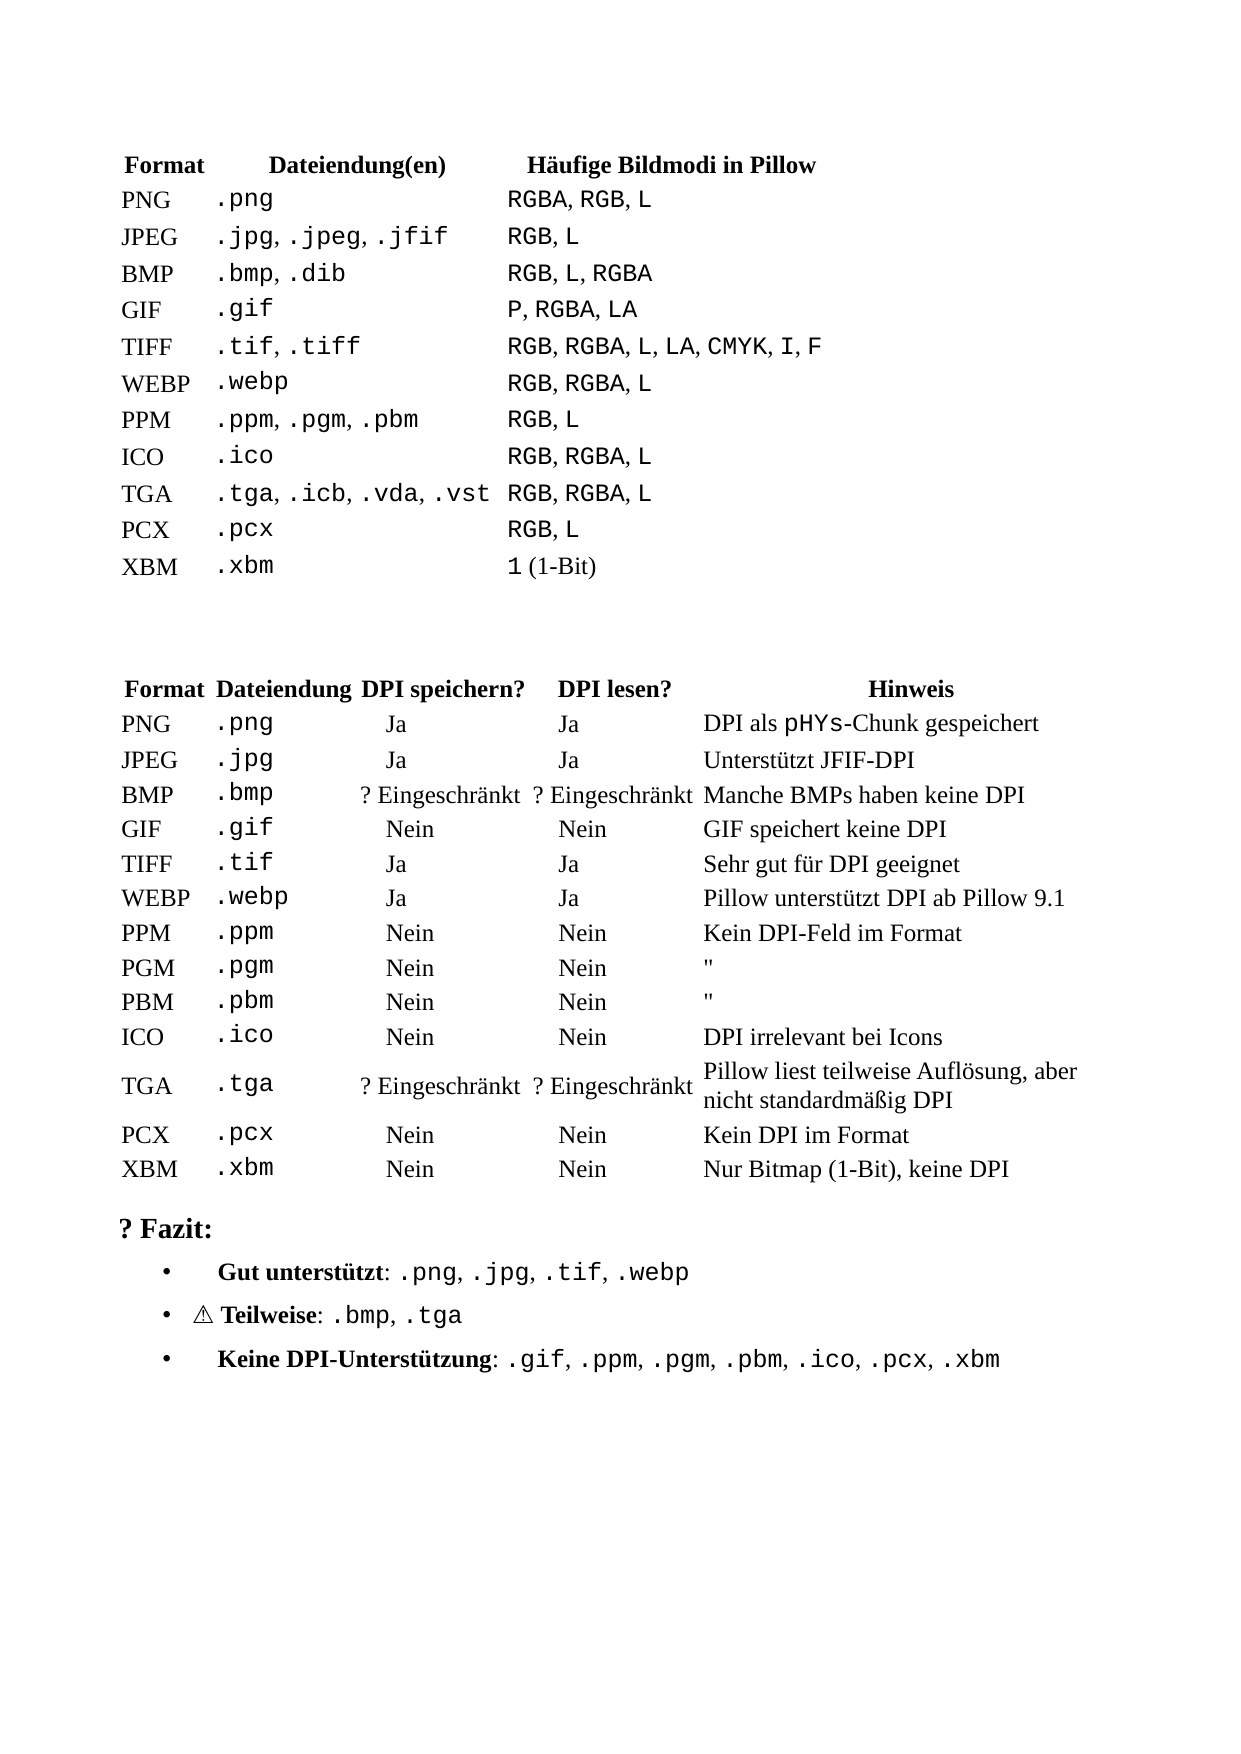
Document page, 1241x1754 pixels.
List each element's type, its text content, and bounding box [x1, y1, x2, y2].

table_cell .tif [211, 846, 357, 881]
table_cell TGA [118, 1054, 211, 1117]
table_cell ❌ Nein [357, 984, 529, 1019]
table_cell XBM [118, 1151, 211, 1186]
table_cell .tga, .icb, .vda, .vst [211, 475, 504, 511]
table_cell ❌ Nein [530, 915, 700, 950]
table_cell DPI als pHYs-Chunk gespeichert [700, 706, 1122, 742]
table_cell RGB, L, RGBA [504, 255, 839, 291]
table_header Format [118, 671, 211, 706]
list ⚠️ Teilweise: .bmp, .tga [162, 1300, 1122, 1331]
table_cell GIF speichert keine DPI [700, 811, 1122, 846]
table_cell .bmp, .dib [211, 255, 504, 291]
table_header DPI lesen? [530, 671, 700, 706]
table_cell Nur Bitmap (1-Bit), keine DPI [700, 1151, 1122, 1186]
table_header Häufige Bildmodi in Pillow [504, 147, 839, 181]
table_cell .webp [211, 881, 357, 915]
table_header Hinweis [700, 671, 1122, 706]
table_cell ❌ Nein [530, 811, 700, 846]
table_cell .gif [211, 811, 357, 846]
table_cell WEBP [118, 881, 211, 915]
table_cell .png [211, 706, 357, 742]
table_cell TGA [118, 475, 211, 511]
table_cell PPM [118, 915, 211, 950]
table_header Dateiendung(en) [211, 147, 504, 181]
table_cell PCX [118, 511, 211, 548]
table_cell ? Eingeschränkt [530, 777, 700, 811]
table_cell ❌ Nein [530, 1151, 700, 1186]
table_cell GIF [118, 291, 211, 328]
table_cell ICO [118, 438, 211, 475]
list ❌ Keine DPI-Unterstützung: .gif, .ppm, .pgm, .pbm, .ico, .pcx, .xbm [162, 1344, 1122, 1374]
table_cell ✅ Ja [530, 846, 700, 881]
table_cell .webp [211, 365, 504, 401]
table_cell Pillow liest teilweise Auflösung, aber nicht standardmäßig DPI [700, 1054, 1122, 1117]
table_cell ❌ Nein [530, 1019, 700, 1053]
table_cell ❌ Nein [357, 1117, 529, 1151]
table_header Format [118, 147, 211, 181]
table_cell RGB, RGBA, L, LA, CMYK, I, F [504, 328, 839, 365]
table_cell .ico [211, 438, 504, 475]
table_cell ❌ Nein [530, 1117, 700, 1151]
table_cell JPEG [118, 218, 211, 255]
table_cell BMP [118, 777, 211, 811]
table_cell Manche BMPs haben keine DPI [700, 777, 1122, 811]
table_cell ❌ Nein [357, 1019, 529, 1053]
table_cell ? Eingeschränkt [357, 777, 529, 811]
table_cell JPEG [118, 742, 211, 777]
table_cell .tif, .tiff [211, 328, 504, 365]
table_cell Kein DPI-Feld im Format [700, 915, 1122, 950]
table_cell TIFF [118, 328, 211, 365]
table_cell .png [211, 181, 504, 218]
table_header DPI speichern? [357, 671, 529, 706]
table_cell RGB, RGBA, L [504, 365, 839, 401]
table_cell ✅ Ja [530, 881, 700, 915]
table_header Dateiendung [211, 671, 357, 706]
table_cell PNG [118, 181, 211, 218]
list ✅ Gut unterstützt: .png, .jpg, .tif, .webp [162, 1257, 1122, 1288]
table_cell .ppm [211, 915, 357, 950]
table_cell ✅ Ja [357, 706, 529, 742]
table_cell ICO [118, 1019, 211, 1053]
table_cell ✅ Ja [357, 742, 529, 777]
table_cell ✅ Ja [530, 706, 700, 742]
table_cell .pgm [211, 950, 357, 984]
table_cell PPM [118, 401, 211, 438]
table_cell PCX [118, 1117, 211, 1151]
table_cell RGB, L [504, 218, 839, 255]
table_cell .jpg [211, 742, 357, 777]
table_cell Unterstützt JFIF-DPI [700, 742, 1122, 777]
table_cell .tga [211, 1054, 357, 1117]
table_cell BMP [118, 255, 211, 291]
table_cell ❌ Nein [357, 915, 529, 950]
table_cell PNG [118, 706, 211, 742]
table_cell Kein DPI im Format [700, 1117, 1122, 1151]
table_cell ❌ Nein [530, 984, 700, 1019]
table_cell RGB, L [504, 511, 839, 548]
table_cell Pillow unterstützt DPI ab Pillow 9.1 [700, 881, 1122, 915]
table_cell RGB, L [504, 401, 839, 438]
table_cell ? Eingeschränkt [530, 1054, 700, 1117]
subtitle ? Fazit: [118, 1211, 1122, 1244]
table_cell ✅ Ja [530, 742, 700, 777]
table_cell PBM [118, 984, 211, 1019]
table_cell GIF [118, 811, 211, 846]
table_cell Sehr gut für DPI geeignet [700, 846, 1122, 881]
table_cell .ico [211, 1019, 357, 1053]
table_cell ❌ Nein [357, 950, 529, 984]
table_cell .pcx [211, 1117, 357, 1151]
table_cell RGB, RGBA, L [504, 438, 839, 475]
table_cell " [700, 950, 1122, 984]
table_cell ❌ Nein [530, 950, 700, 984]
table_cell .gif [211, 291, 504, 328]
table_cell TIFF [118, 846, 211, 881]
table_cell ✅ Ja [357, 846, 529, 881]
table_cell ? Eingeschränkt [357, 1054, 529, 1117]
table_cell XBM [118, 548, 211, 585]
table_cell .jpg, .jpeg, .jfif [211, 218, 504, 255]
table_cell PGM [118, 950, 211, 984]
table_cell WEBP [118, 365, 211, 401]
table_cell ❌ Nein [357, 811, 529, 846]
table_cell .bmp [211, 777, 357, 811]
table_cell P, RGBA, LA [504, 291, 839, 328]
table_cell .xbm [211, 548, 504, 585]
table_cell .xbm [211, 1151, 357, 1186]
table_cell RGB, RGBA, L [504, 475, 839, 511]
table_cell RGBA, RGB, L [504, 181, 839, 218]
table_cell DPI irrelevant bei Icons [700, 1019, 1122, 1053]
table_cell ✅ Ja [357, 881, 529, 915]
table_cell .pbm [211, 984, 357, 1019]
table_cell .pcx [211, 511, 504, 548]
table_cell .ppm, .pgm, .pbm [211, 401, 504, 438]
table_cell ❌ Nein [357, 1151, 529, 1186]
table_cell " [700, 984, 1122, 1019]
table_cell 1 (1-Bit) [504, 548, 839, 585]
